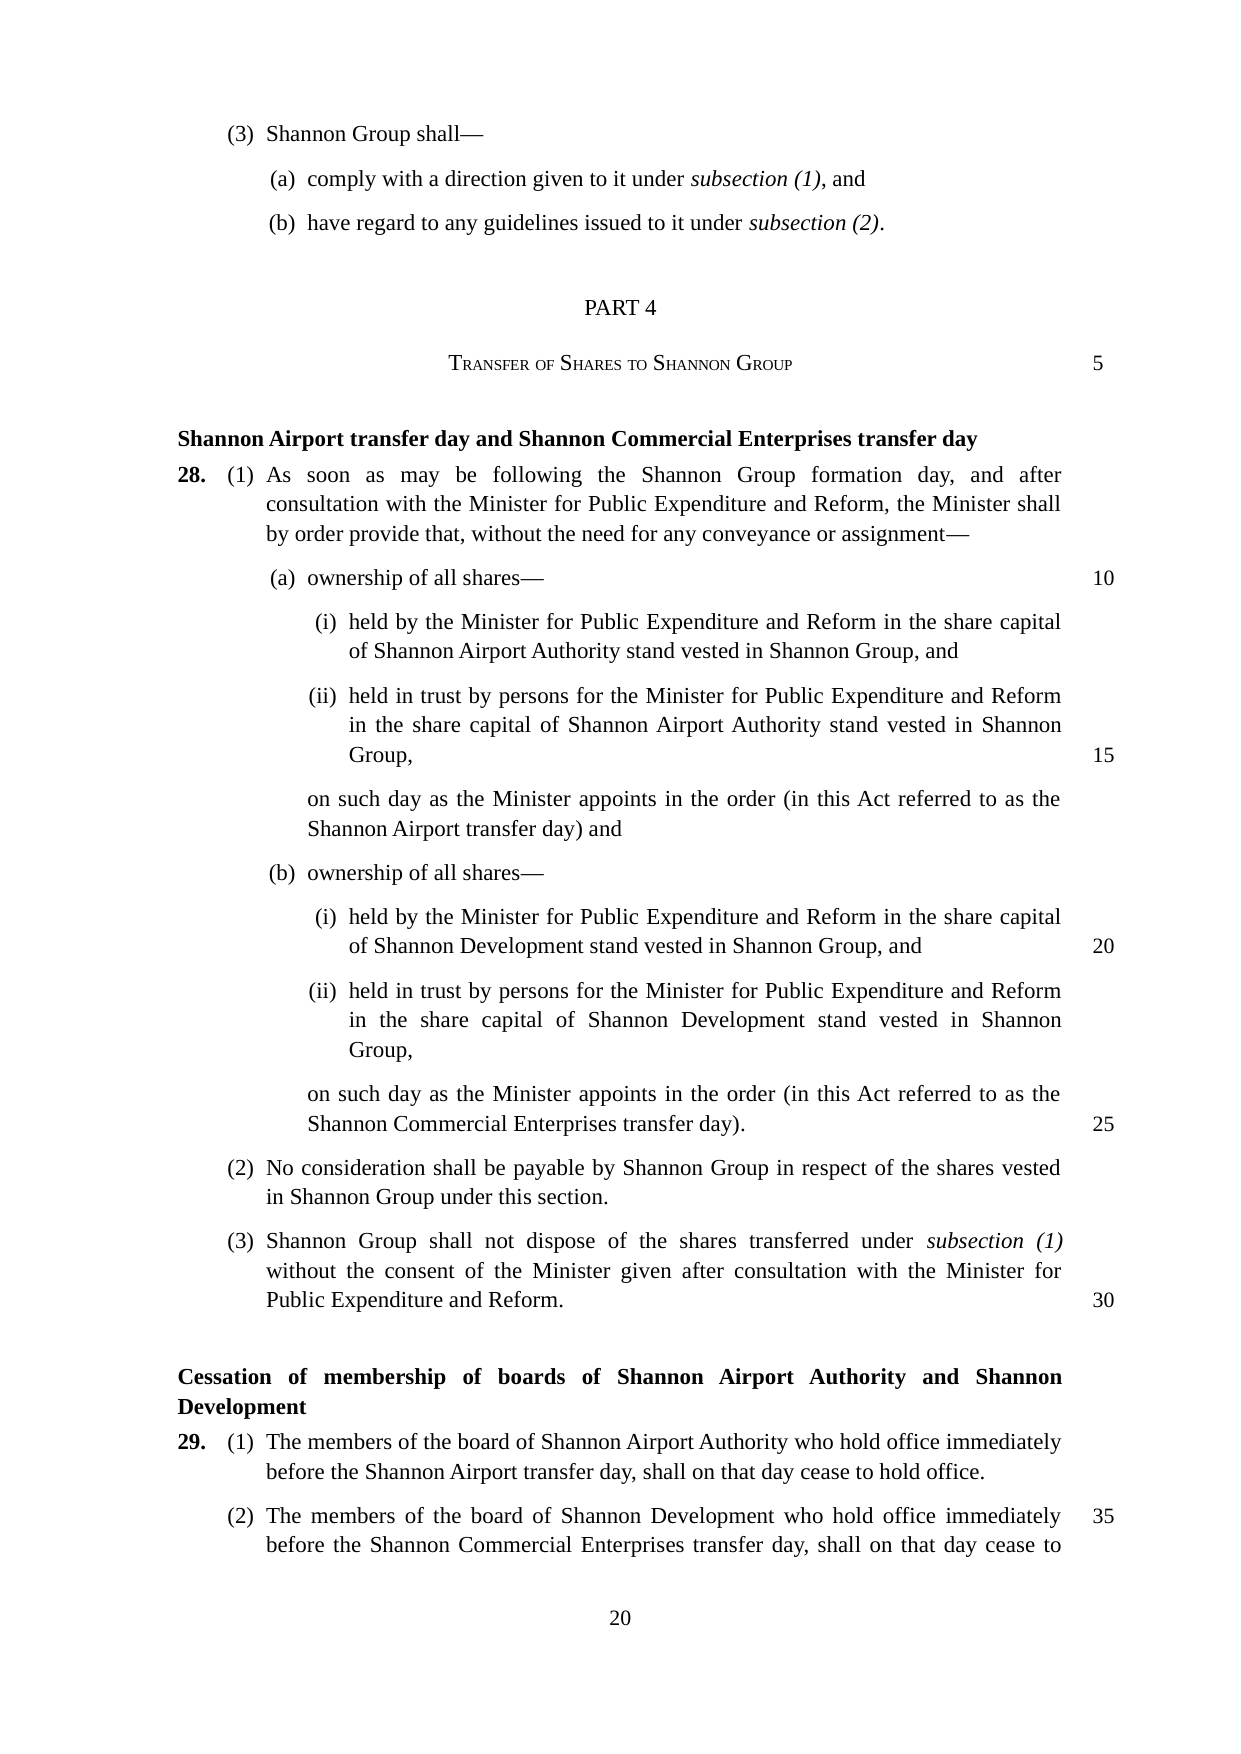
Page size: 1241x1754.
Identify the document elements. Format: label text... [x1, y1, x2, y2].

text (b) ownership of all shares⁠— [177, 857, 1063, 886]
text on such day as the Minister appoints in the order (in this Act referred to as the Shannon Airport transfer day) and [177, 783, 1063, 842]
text (a) ownership of all shares⁠— [177, 562, 1063, 591]
text (ii) held in trust by persons for the Minister for Public Expenditure and Reform in the share capital of Shannon Development stand vested in Shannon Group, [177, 975, 1063, 1063]
text (3) Shannon Group shall⁠— [177, 118, 1063, 148]
text Cessation of membership of boards of Shannon Airport Authority and Shannon Development [177, 1361, 1063, 1420]
title Transfer of Shares to Shannon Group [177, 350, 1063, 376]
text on such day as the Minister appoints in the order (in this Act referred to as the Shannon Commercial Enterprises transfer day). [177, 1078, 1063, 1137]
text PART 4 [177, 295, 1063, 321]
text (ii) held in trust by persons for the Minister for Public Expenditure and Reform in the share capital of Shannon Airport Authority stand vested in Shannon Group, [177, 680, 1063, 768]
text (3) Shannon Group shall not dispose of the shares transferred under subsection (1) without the consent of the Minister given after consultation with the Minister for Public Expenditure and Reform. [177, 1225, 1063, 1314]
text (a) comply with a direction given to it under subsection (1), and [177, 162, 1063, 192]
text (2) No consideration shall be payable by Shannon Group in respect of the shares vested in Shannon Group under this section. [177, 1152, 1063, 1211]
text 28. (1) As soon as may be following the Shannon Group formation day, and after consultation with the Minister for Public Expenditure and Reform, the Minister shall by order provide that, without the need for any conveyance or assignment⁠— [177, 458, 1063, 547]
text (i) held by the Minister for Public Expenditure and Reform in the share capital of Shannon Development stand vested in Shannon Group, and [177, 901, 1063, 960]
text (i) held by the Minister for Public Expenditure and Reform in the share capital of Shannon Airport Authority stand vested in Shannon Group, and [177, 606, 1063, 665]
text 29. (1) The members of the board of Shannon Airport Authority who hold office immediately before the Shannon Airport transfer day, shall on that day cease to hold office. [177, 1426, 1063, 1485]
text (b) have regard to any guidelines issued to it under subsection (2). [177, 207, 1063, 236]
text (2) The members of the board of Shannon Development who hold office immediately before the Shannon Commercial Enterprises transfer day, shall on that day cease to [177, 1500, 1063, 1559]
text Shannon Airport transfer day and Shannon Commercial Enterprises transfer day [177, 423, 1063, 452]
